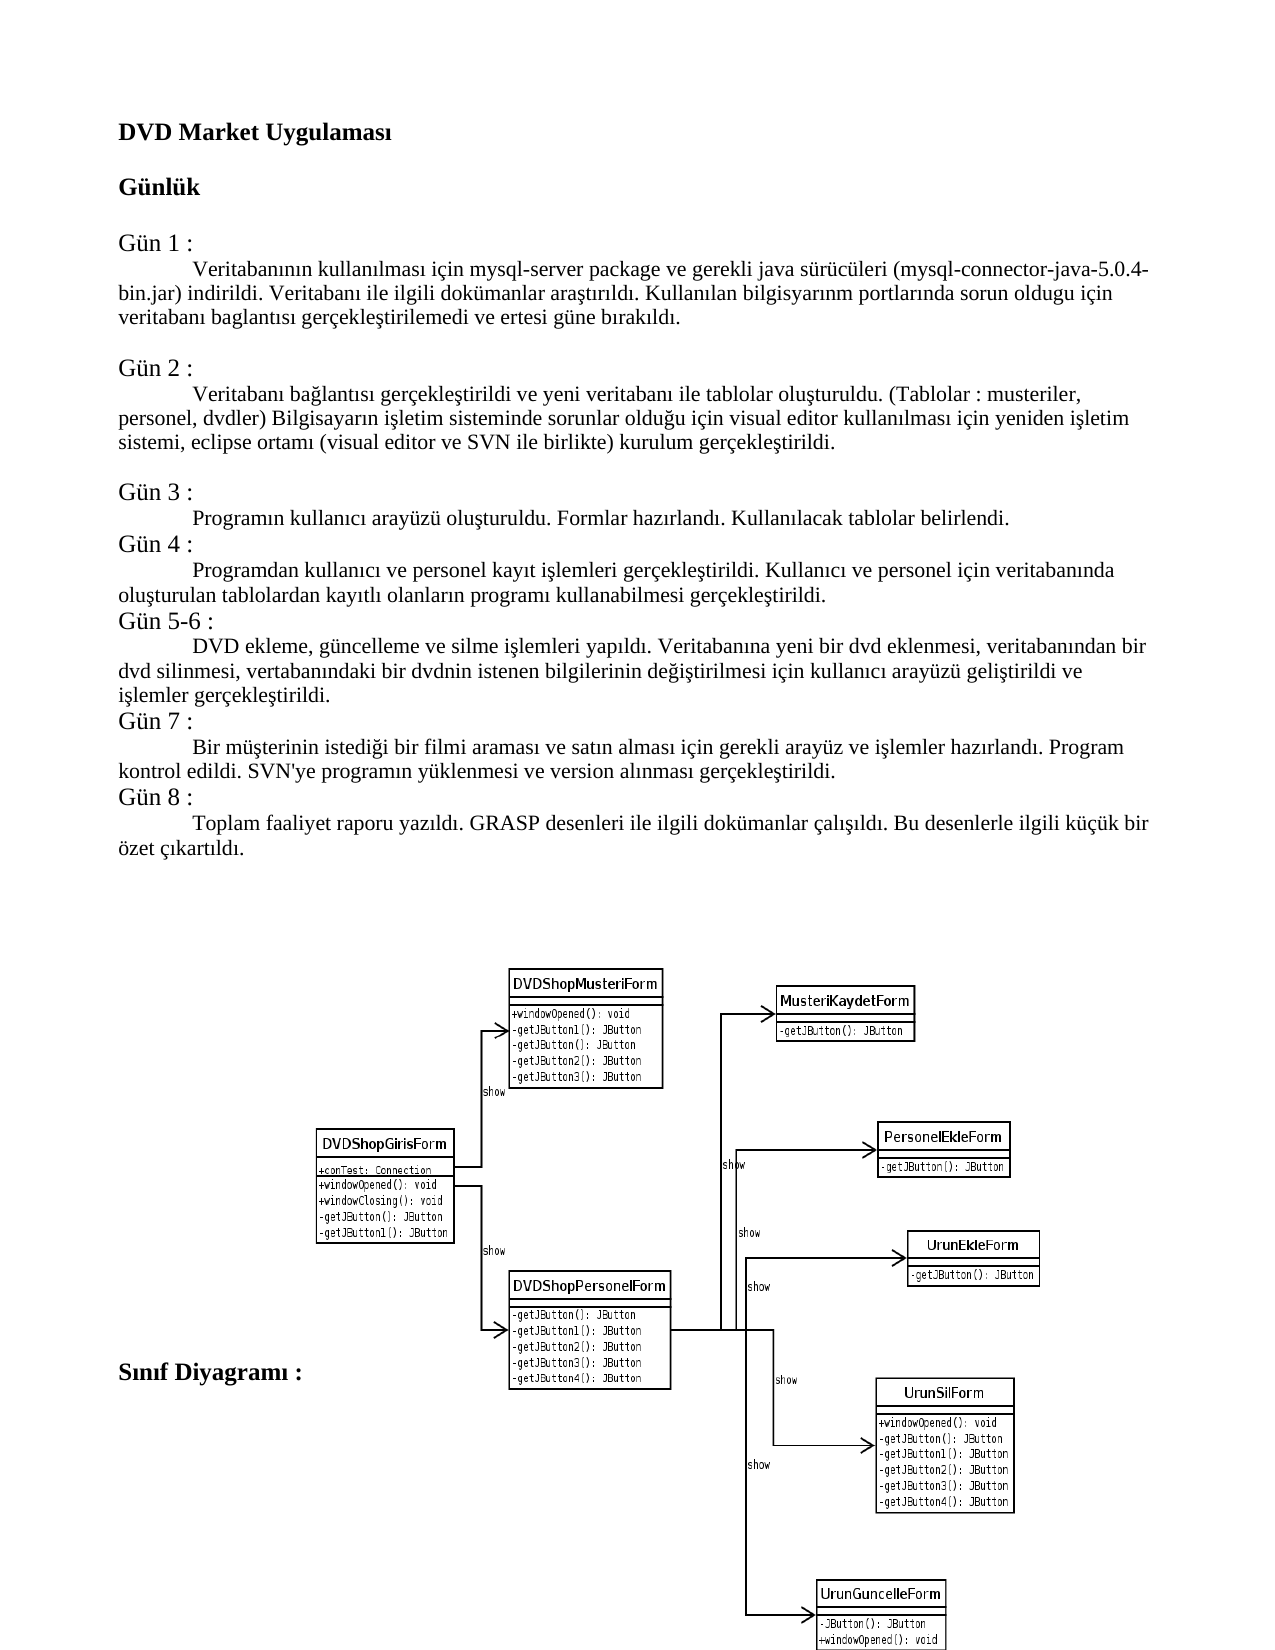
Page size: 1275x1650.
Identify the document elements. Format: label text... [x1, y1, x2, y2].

text Programdan kullanıcı ve personel kayıt işlemleri gerçekleştirildi. Kullanıcı ve personel için veritabanında oluşturulan tablolardan kayıtlı olanların programı kullanabilmesi gerçekleştirildi. [118, 558, 1157, 607]
picture [315, 968, 1040, 1650]
text DVD Market Uygulaması [118, 118, 1157, 146]
text Gün 7 : [118, 707, 1157, 735]
text Gün 2 : [118, 354, 1157, 381]
text Bir müşterinin istediği bir filmi araması ve satın alması için gerekli arayüz ve işlemler hazırlandı. Program kontrol edildi. SVN'ye programın yüklenmesi ve version alınması gerçekleştirildi. [118, 735, 1157, 783]
text Veritabanı bağlantısı gerçekleştirildi ve yeni veritabanı ile tablolar oluşturuldu. (Tablolar : musteriler, personel, dvdler) Bilgisayarın işletim sisteminde sorunlar olduğu için visual editor kullanılması için yeniden işletim sistemi, eclipse ortamı (visual editor ve SVN ile birlikte) kurulum gerçekleştirildi. [118, 381, 1157, 454]
text Toplam faaliyet raporu yazıldı. GRASP desenleri ile ilgili dokümanlar çalışıldı. Bu desenlerle ilgili küçük bir özet çıkartıldı. [118, 811, 1157, 860]
text Sınıf Diyagramı : [118, 1358, 315, 1386]
text Veritabanının kullanılması için mysql-server package ve gerekli java sürücüleri (mysql-connector-java-5.0.4-bin.jar) indirildi. Veritabanı ile ilgili dokümanlar araştırıldı. Kullanılan bilgisyarınm portlarında sorun oldugu için veritabanı baglantısı gerçekleştirilemedi ve ertesi güne bırakıldı. [118, 257, 1157, 329]
text Gün 8 : [118, 783, 1157, 811]
text DVD ekleme, güncelleme ve silme işlemleri yapıldı. Veritabanına yeni bir dvd eklenmesi, veritabanından bir dvd silinmesi, vertabanındaki bir dvdnin istenen bilgilerinin değiştirilmesi için kullanıcı arayüzü geliştirildi ve işlemler gerçekleştirildi. [118, 634, 1157, 707]
text Programın kullanıcı arayüzü oluşturuldu. Formlar hazırlandı. Kullanılacak tablolar belirlendi. [118, 506, 1157, 531]
text Gün 5-6 : [118, 607, 1157, 634]
text Gün 4 : [118, 531, 1157, 558]
text Gün 1 : [118, 229, 1157, 257]
text [1040, 1358, 1157, 1386]
text Günlük [118, 173, 1157, 201]
text Gün 3 : [118, 478, 1157, 506]
